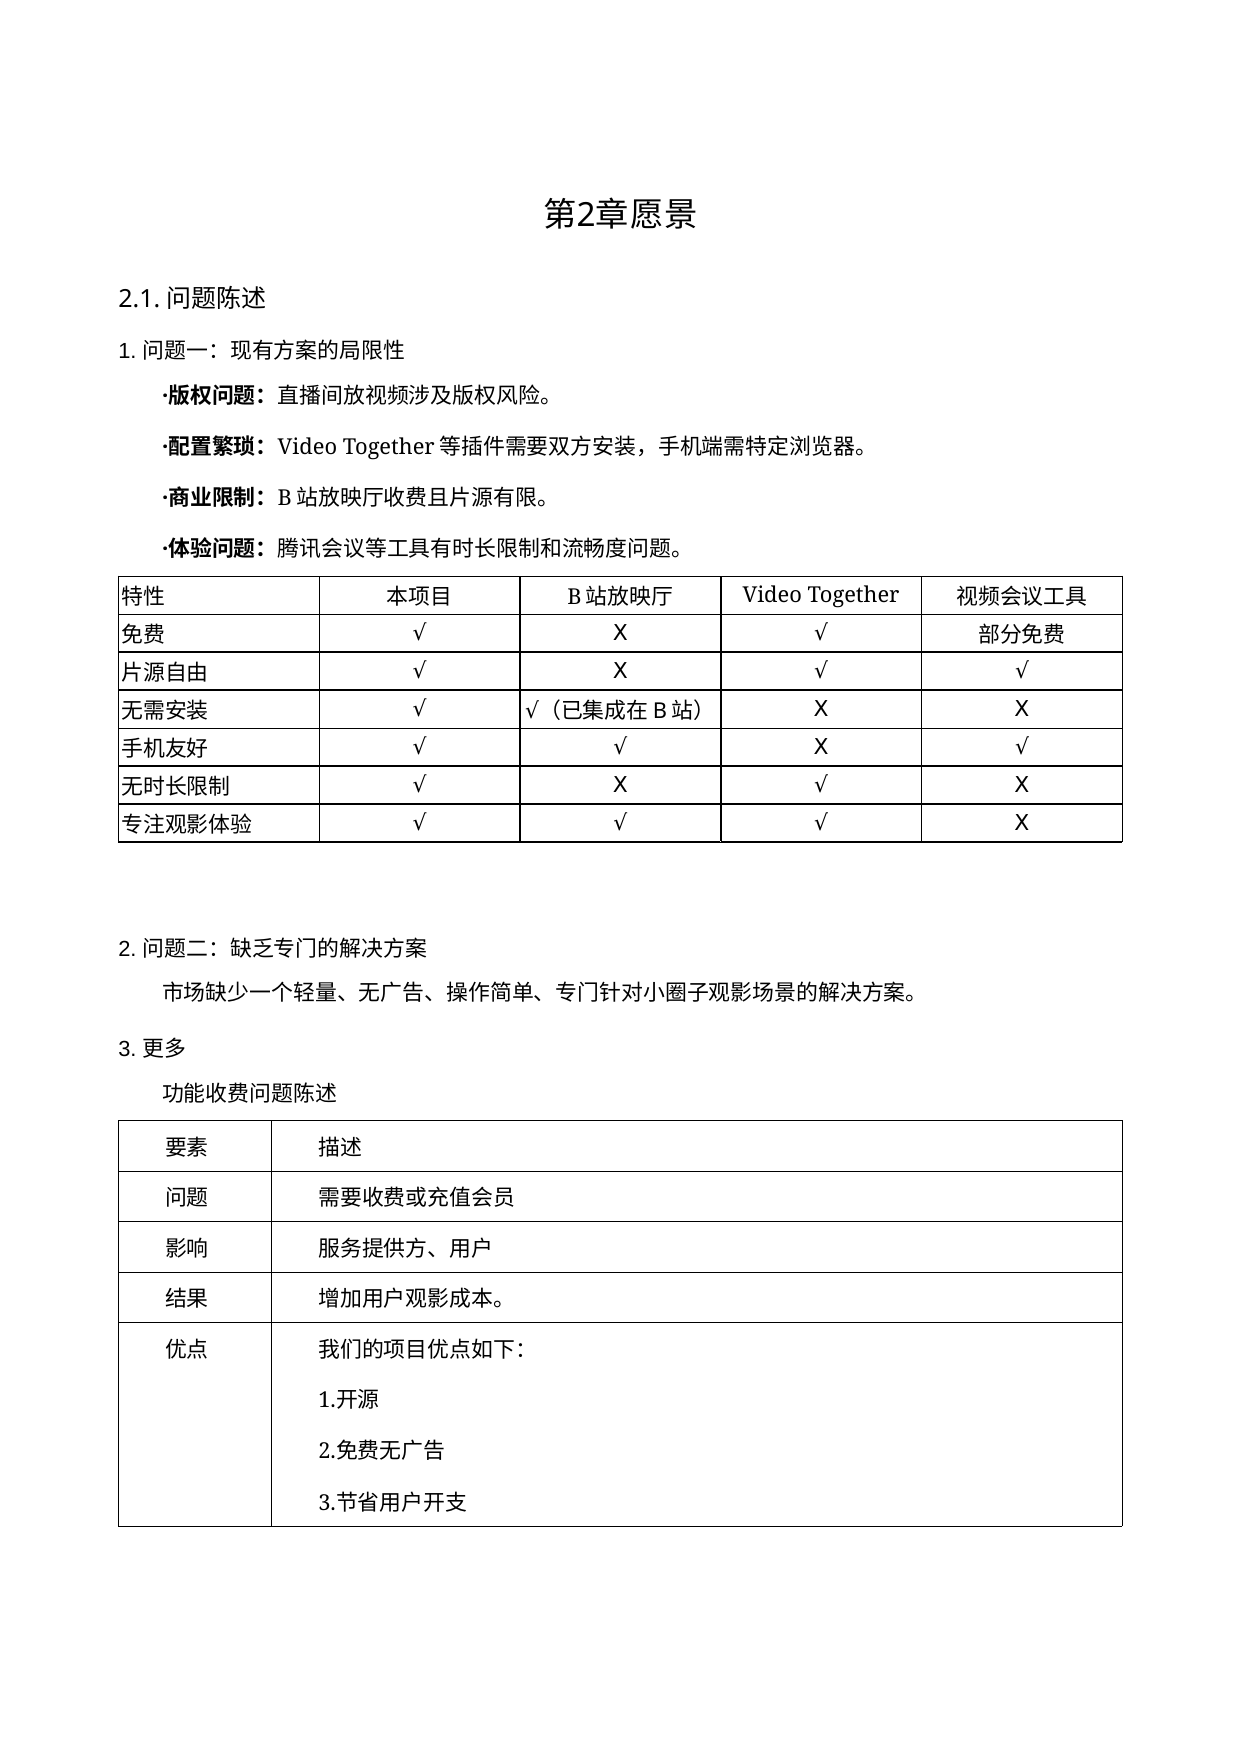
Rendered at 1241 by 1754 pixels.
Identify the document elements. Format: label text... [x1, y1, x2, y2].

table_header 描述 [272, 1121, 1122, 1171]
table_cell 免费 [119, 615, 319, 651]
table_cell Ⅹ [922, 767, 1122, 803]
table_cell 影响 [119, 1222, 271, 1272]
table_cell Ⅹ [922, 691, 1122, 727]
subtitle 问题一：现有方案的局限性 [118, 333, 1122, 365]
table_cell √ [722, 615, 921, 651]
table_cell Ⅹ [521, 615, 720, 651]
subtitle 问题二：缺乏专门的解决方案 [118, 931, 1122, 962]
subtitle 问题陈述 [118, 278, 1122, 314]
table_header 本项目 [320, 577, 519, 613]
text 市场缺少一个轻量、无广告、操作简单、专门针对小圈子观影场景的解决方案。 [118, 975, 1122, 1007]
table_cell Ⅹ [922, 805, 1122, 841]
table_cell √（已集成在B站） [521, 691, 720, 727]
table_header B站放映厅 [521, 577, 720, 613]
table_cell 手机友好 [119, 729, 319, 765]
table_cell Ⅹ [722, 729, 921, 765]
table_cell 增加用户观影成本。 [272, 1273, 1122, 1322]
table_cell √ [722, 805, 921, 841]
table_cell 优点 [119, 1323, 271, 1526]
table_cell 我们的项目优点如下： 1.开源 2.免费无广告 3.节省用户开支 [272, 1323, 1122, 1526]
table_cell 问题 [119, 1172, 271, 1221]
text ·体验问题：腾讯会议等工具有时长限制和流畅度问题。 [118, 531, 1122, 563]
table_cell 部分免费 [922, 615, 1122, 651]
table_cell 无需安装 [119, 691, 319, 727]
text 功能收费问题陈述 [118, 1076, 1122, 1107]
table_cell 结果 [119, 1273, 271, 1322]
table_cell √ [320, 767, 519, 803]
text ·商业限制：B站放映厅收费且片源有限。 [118, 480, 1122, 512]
table_cell 片源自由 [119, 653, 319, 689]
table_cell 服务提供方、用户 [272, 1222, 1122, 1272]
table_cell 专注观影体验 [119, 805, 319, 841]
table_cell √ [320, 653, 519, 689]
table_cell √ [320, 691, 519, 727]
table_header Video Together [722, 577, 921, 613]
table_header 要素 [119, 1121, 271, 1171]
text ·版权问题：直播间放视频涉及版权风险。 [118, 378, 1122, 409]
table_header 视频会议工具 [922, 577, 1122, 613]
table_cell √ [320, 729, 519, 765]
subtitle 更多 [118, 1031, 1122, 1063]
table_cell 需要收费或充值会员 [272, 1172, 1122, 1221]
table_cell 无时长限制 [119, 767, 319, 803]
text ·配置繁琐：Video Together等插件需要双方安装，手机端需特定浏览器。 [118, 429, 1122, 461]
table_cell √ [521, 729, 720, 765]
subtitle 愿景 [118, 188, 1122, 236]
table_cell Ⅹ [521, 653, 720, 689]
table_cell √ [521, 805, 720, 841]
table_cell √ [922, 729, 1122, 765]
table_header 特性 [119, 577, 319, 613]
table_cell Ⅹ [521, 767, 720, 803]
table_cell √ [320, 805, 519, 841]
table_cell √ [722, 767, 921, 803]
table_cell Ⅹ [722, 691, 921, 727]
table_cell √ [922, 653, 1122, 689]
table_cell √ [722, 653, 921, 689]
table_cell √ [320, 615, 519, 651]
